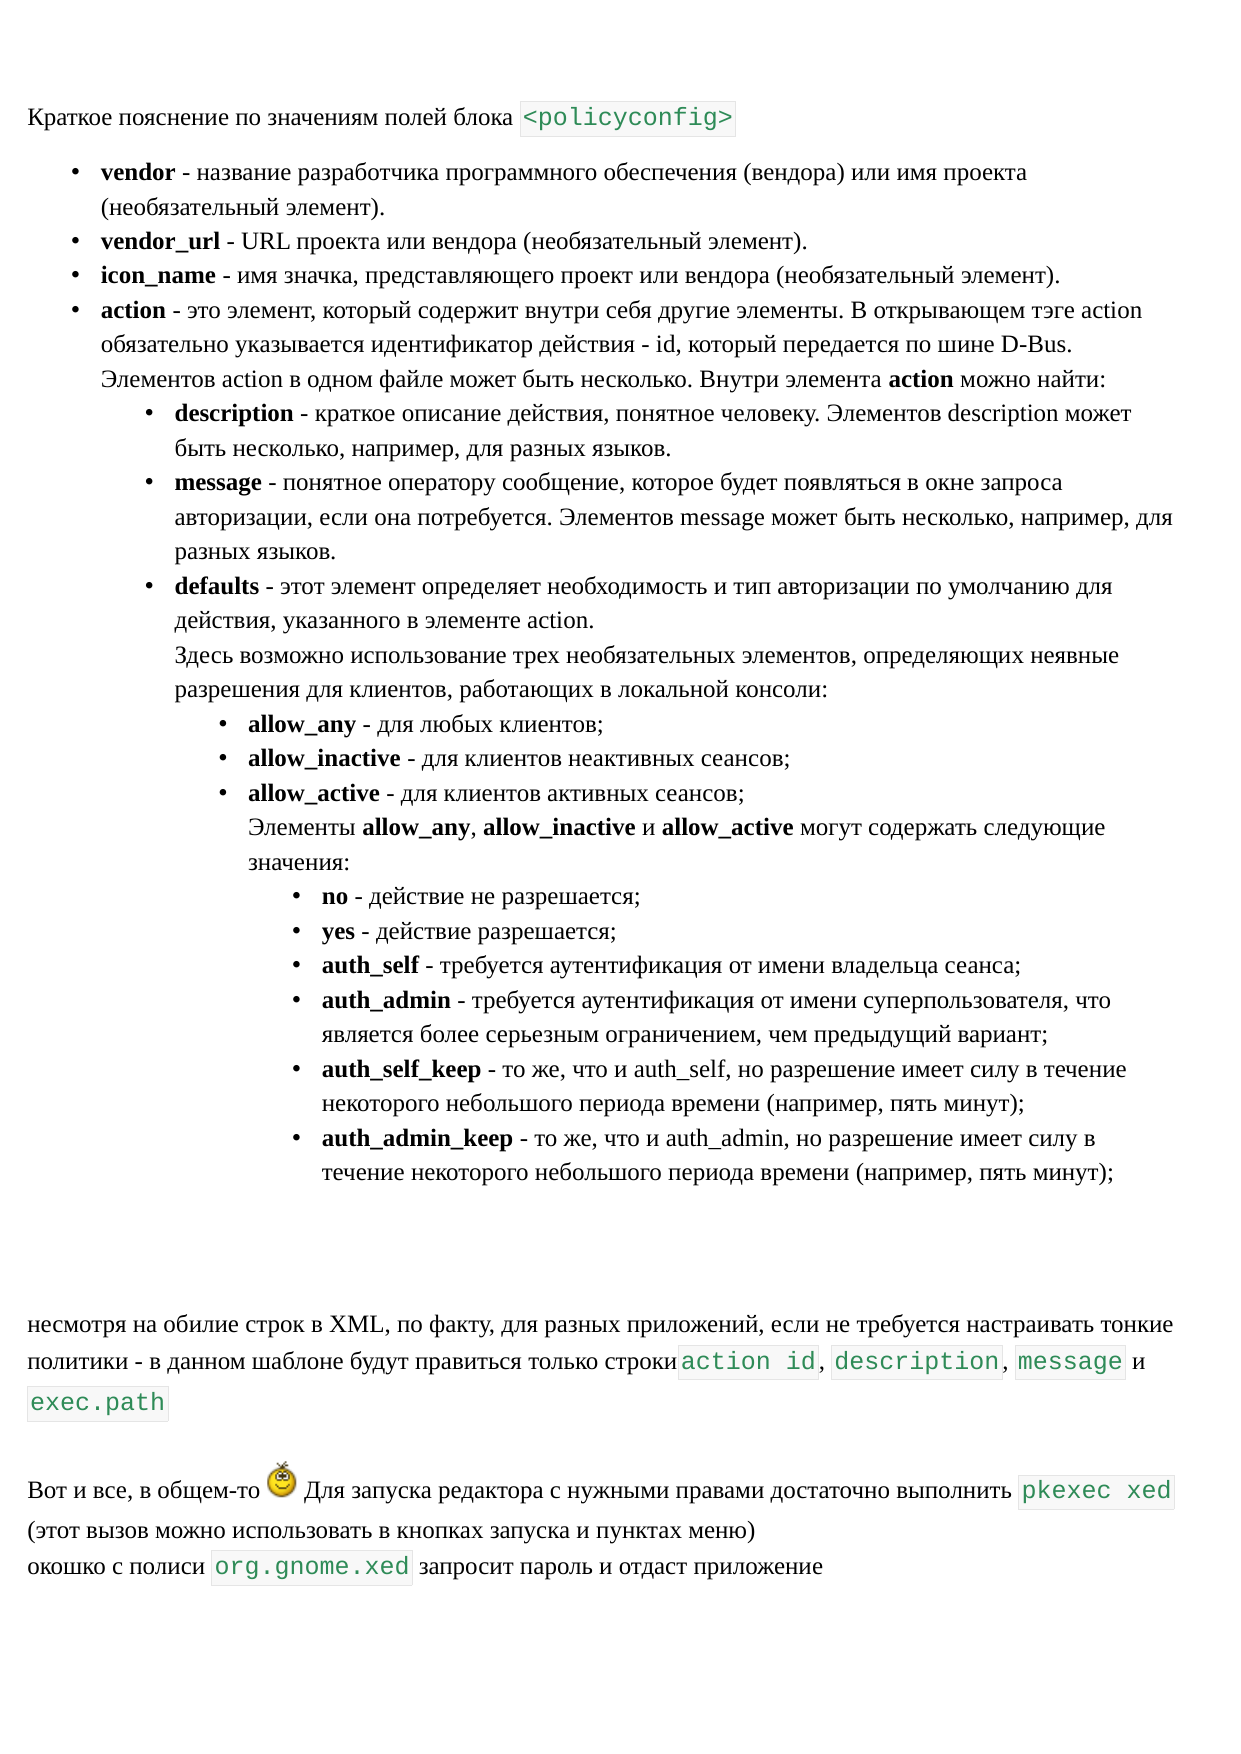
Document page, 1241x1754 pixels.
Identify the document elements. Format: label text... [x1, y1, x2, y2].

list message - понятное оператору сообщение, которое будет появляться в окне запроса авторизации, если она потребуется. Элементов message может быть несколько, например, для разных языков. [145, 467, 1185, 565]
list icon_name - имя значка, представляющего проект или вендора (необязательный элемент). [71, 261, 1185, 289]
list action - это элемент, который содержит внутри себя другие элементы. В открывающем тэге action обязательно указывается идентификатор действия - id, который передается по шине D-Bus. Элементов action в одном файле может быть несколько. Внутри элемента action можно найти: [71, 295, 1185, 393]
list auth_admin - требуется аутентификация от имени суперпользователя, что является более серьезным ограничением, чем предыдущий вариант; [292, 985, 1185, 1048]
list auth_self - требуется аутентификация от имени владельца сеанса; [292, 950, 1185, 979]
list auth_self_keep - то же, что и auth_self, но разрешение имеет силу в течение некоторого небольшого периода времени (например, пять минут); [292, 1054, 1185, 1117]
list allow_inactive - для клиентов неактивных сеансов; [218, 743, 1185, 772]
list defaults - этот элемент определяет необходимость и тип авторизации по умолчанию для действия, указанного в элементе action. Здесь возможно использование трех необязательных элементов, определяющих неявные разрешения для клиентов, работающих в локальной консоли: [145, 571, 1185, 703]
list auth_admin_keep - то же, что и auth_admin, но разрешение имеет силу в течение некоторого небольшого периода времени (например, пять минут); [292, 1123, 1185, 1186]
list description - краткое описание действия, понятное человеку. Элементов description может быть несколько, например, для разных языков. [145, 398, 1185, 462]
list yes - действие разрешается; [292, 916, 1185, 944]
list allow_active - для клиентов активных сеансов; Элементы allow_any, allow_inactive и allow_active могут содержать следующие значения: [218, 778, 1185, 876]
list allow_any - для любых клиентов; [218, 709, 1185, 738]
list vendor_url - URL проекта или вендора (необязательный элемент). [71, 226, 1185, 255]
list no - действие не разрешается; [292, 881, 1185, 910]
text несмотря на обилие строк в XML, по факту, для разных приложений, если не требуется настраивать тонкие политики - в данном шаблоне будут правиться только строкиaction id, description, message и exec.path Вот и все, в общем-то Для запуска редактора с нужными правами достаточно выполнить pkexec xed (этот вызов можно использовать в кнопках запуска и пунктах меню) окошко с полиси org.gnome.xed запросит пароль и отдаст приложение [27, 1206, 1185, 1585]
text Краткое пояснение по значениям полей блока <policyconfig> [27, 31, 1185, 136]
picture [266, 1461, 298, 1499]
list vendor - название разработчика программного обеспечения (вендора) или имя проекта (необязательный элемент). [71, 157, 1185, 220]
